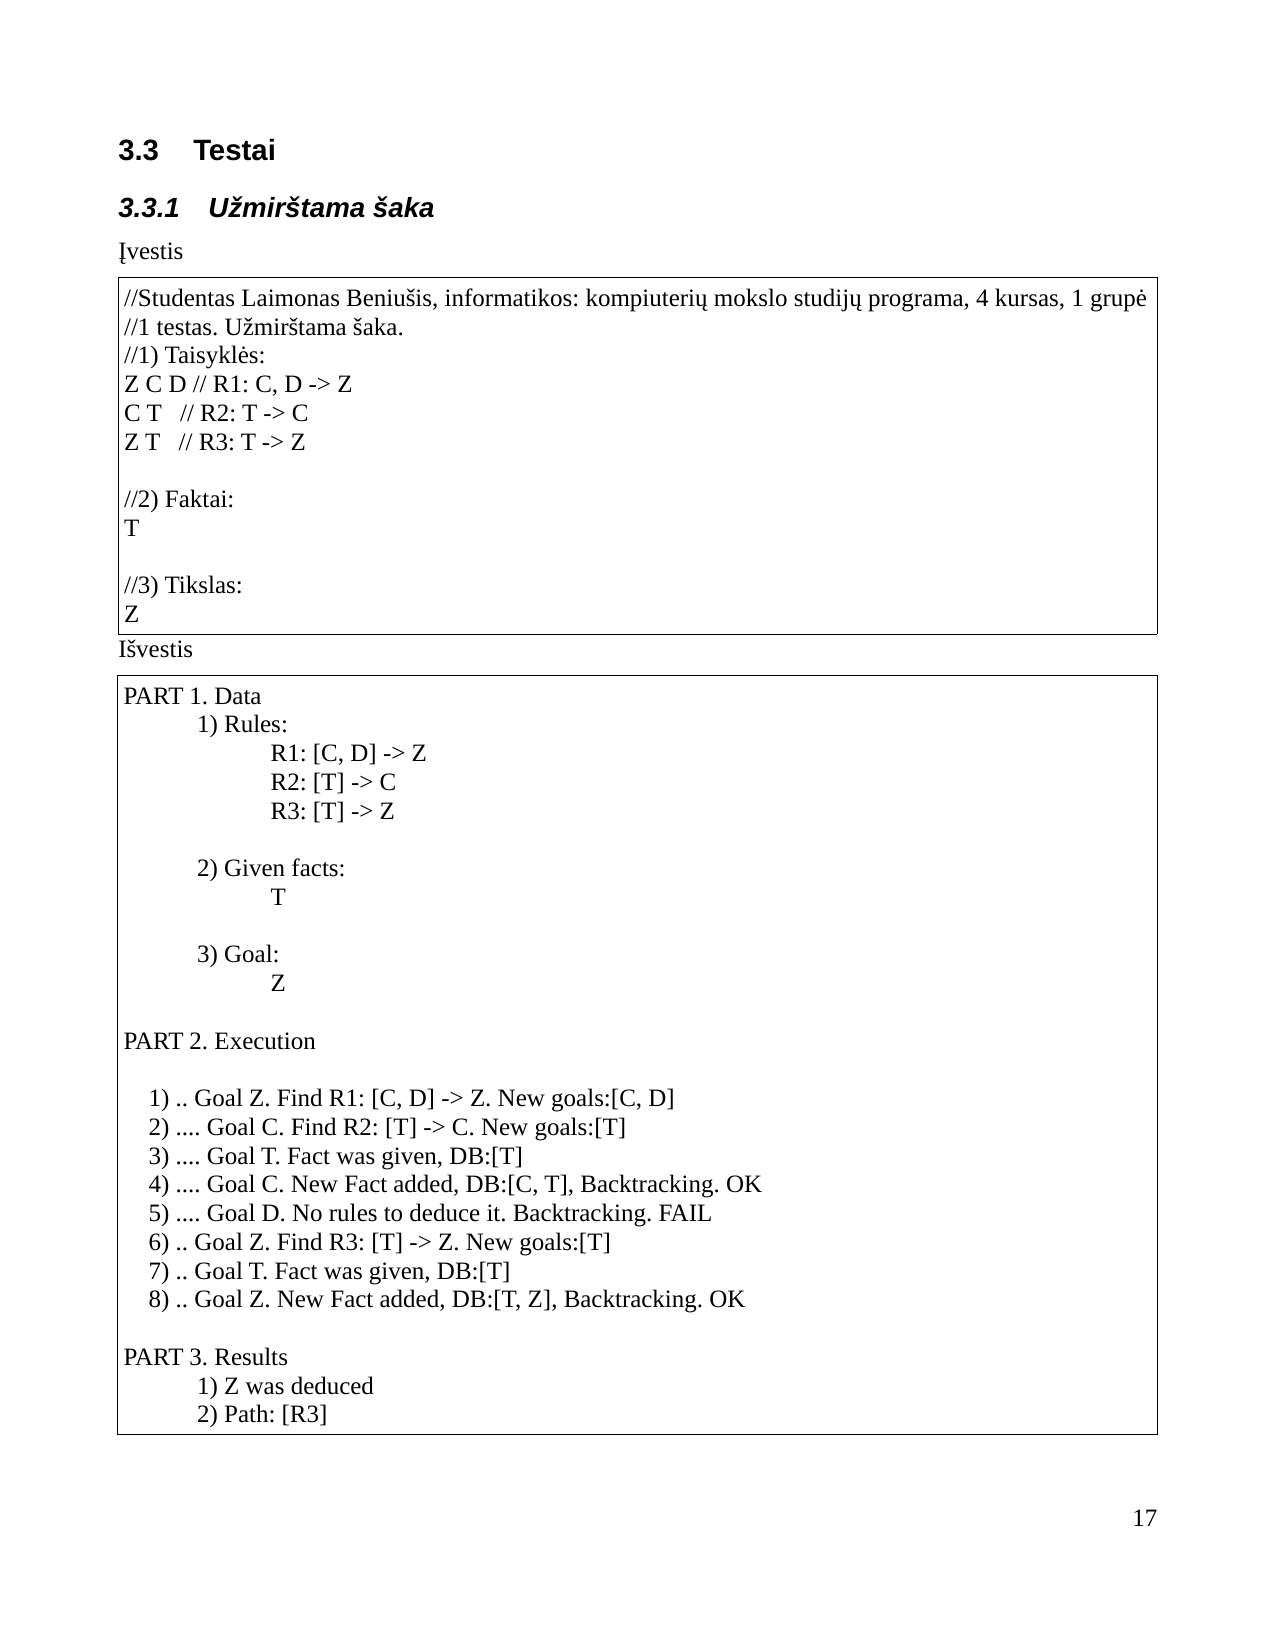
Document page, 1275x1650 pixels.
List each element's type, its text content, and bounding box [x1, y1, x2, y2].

text Įvestis [118, 236, 1157, 264]
subtitle Užmirštama šaka [118, 191, 1157, 223]
text Išvestis [118, 635, 1157, 662]
table_header //Studentas Laimonas Beniušis, informatikos: kompiuterių mokslo studijų programa, 4 kursas, 1 grupė //1 testas. Užmirštama šaka. //1) Taisyklės: Z C D // R1: C, D -> Z C T // R2: T -> C Z T // R3: T -> Z //2) Faktai: T //3) Tikslas: Z [119, 278, 1157, 634]
subtitle Testai [118, 133, 1157, 166]
table_header PART 1. Data 1) Rules: R1: [C, D] -> Z R2: [T] -> C R3: [T] -> Z 2) Given facts: T 3) Goal: Z PART 2. Execution 1) .. Goal Z. Find R1: [C, D] -> Z. New goals:[C, D] 2) .... Goal C. Find R2: [T] -> C. New goals:[T] 3) .... Goal T. Fact was given, DB:[T] 4) .... Goal C. New Fact added, DB:[C, T], Backtracking. OK 5) .... Goal D. No rules to deduce it. Backtracking. FAIL 6) .. Goal Z. Find R3: [T] -> Z. New goals:[T] 7) .. Goal T. Fact was given, DB:[T] 8) .. Goal Z. New Fact added, DB:[T, Z], Backtracking. OK PART 3. Results 1) Z was deduced 2) Path: [R3] [118, 676, 1157, 1434]
